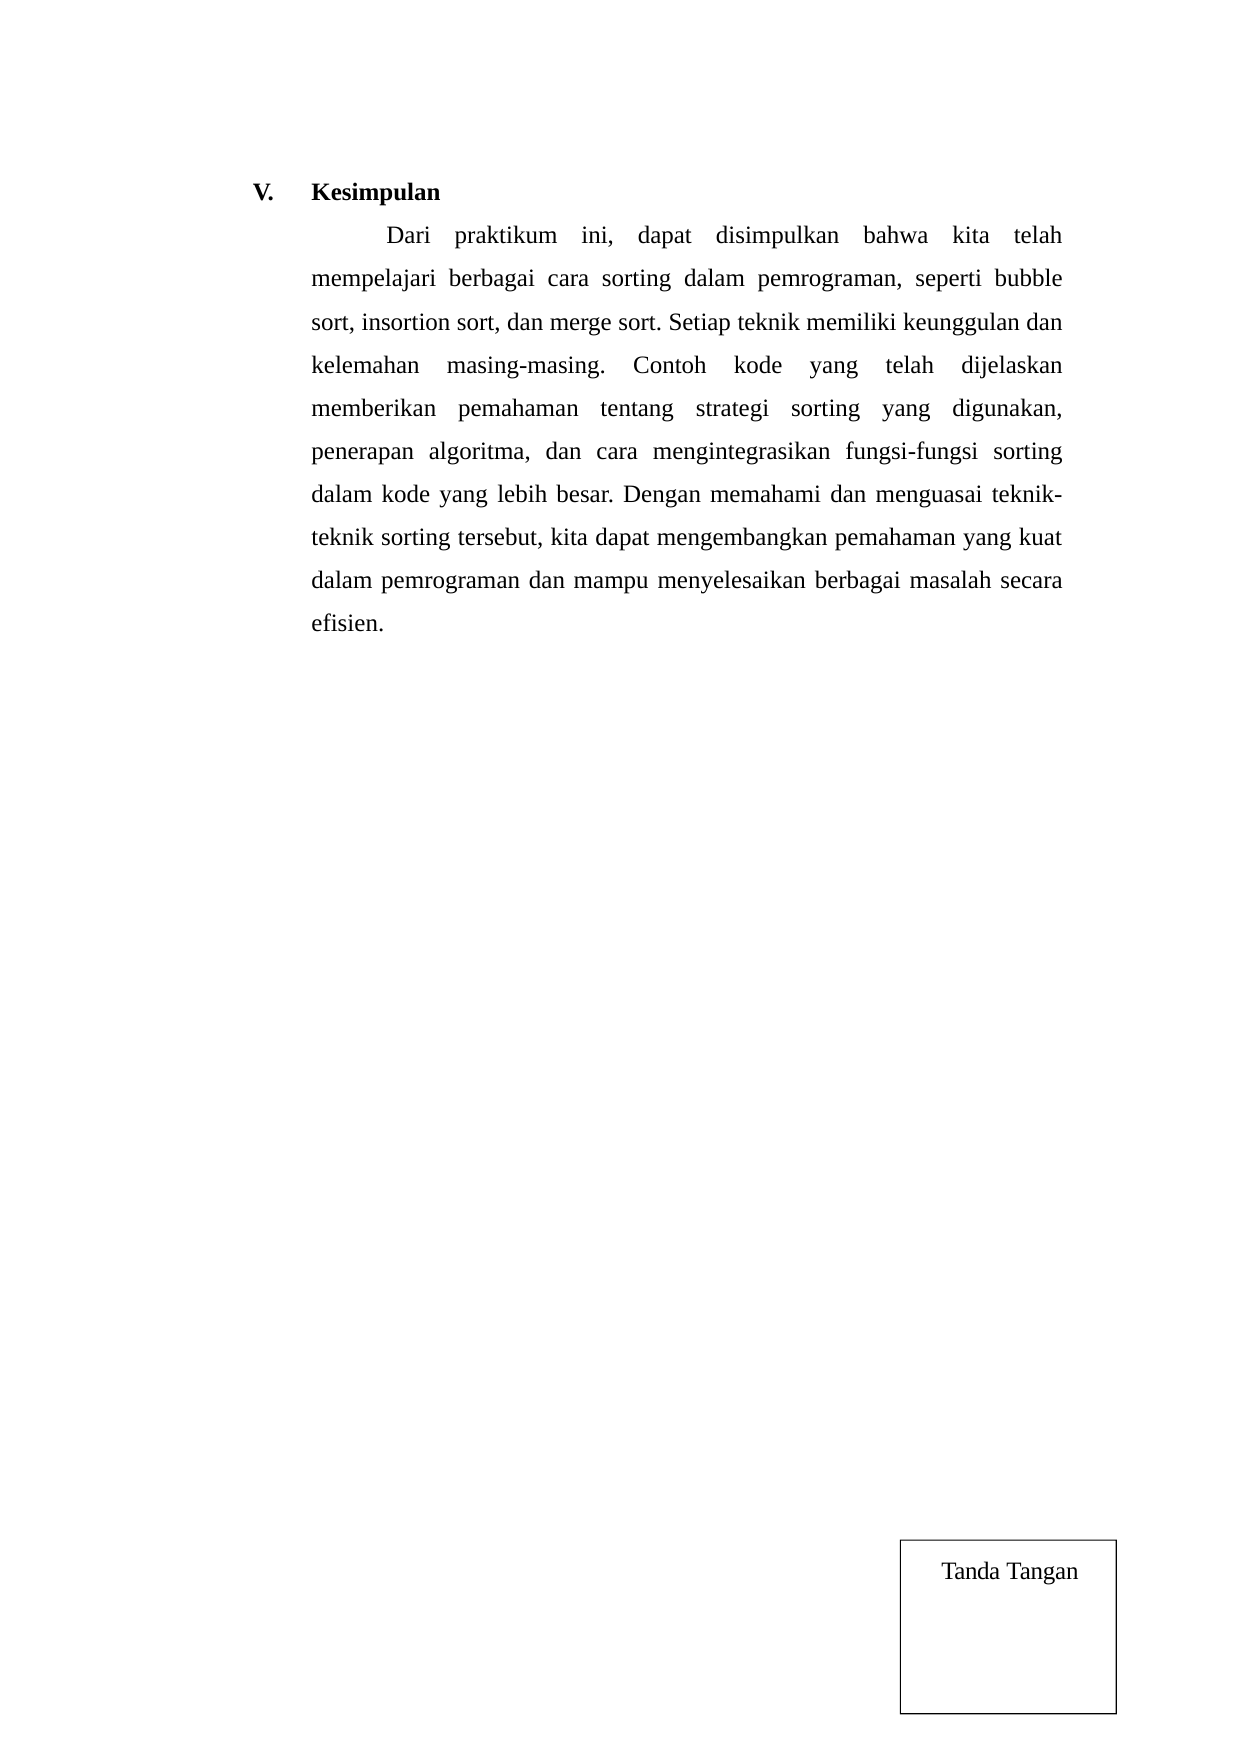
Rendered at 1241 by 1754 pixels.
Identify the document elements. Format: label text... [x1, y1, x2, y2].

text Dari praktikum ini, dapat disimpulkan bahwa kita telah mempelajari berbagai cara sorting dalam pemrograman, seperti bubble sort, insortion sort, dan merge sort. Setiap teknik memiliki keunggulan dan kelemahan masing-masing. Contoh kode yang telah dijelaskan memberikan pemahaman tentang strategi sorting yang digunakan, penerapan algoritma, dan cara mengintegrasikan fungsi-fungsi sorting dalam kode yang lebih besar. Dengan memahami dan menguasai teknik-teknik sorting tersebut, kita dapat mengembangkan pemahaman yang kuat dalam pemrograman dan mampu menyelesaikan berbagai masalah secara efisien. [311, 220, 1063, 637]
list Kesimpulan [274, 177, 1063, 206]
